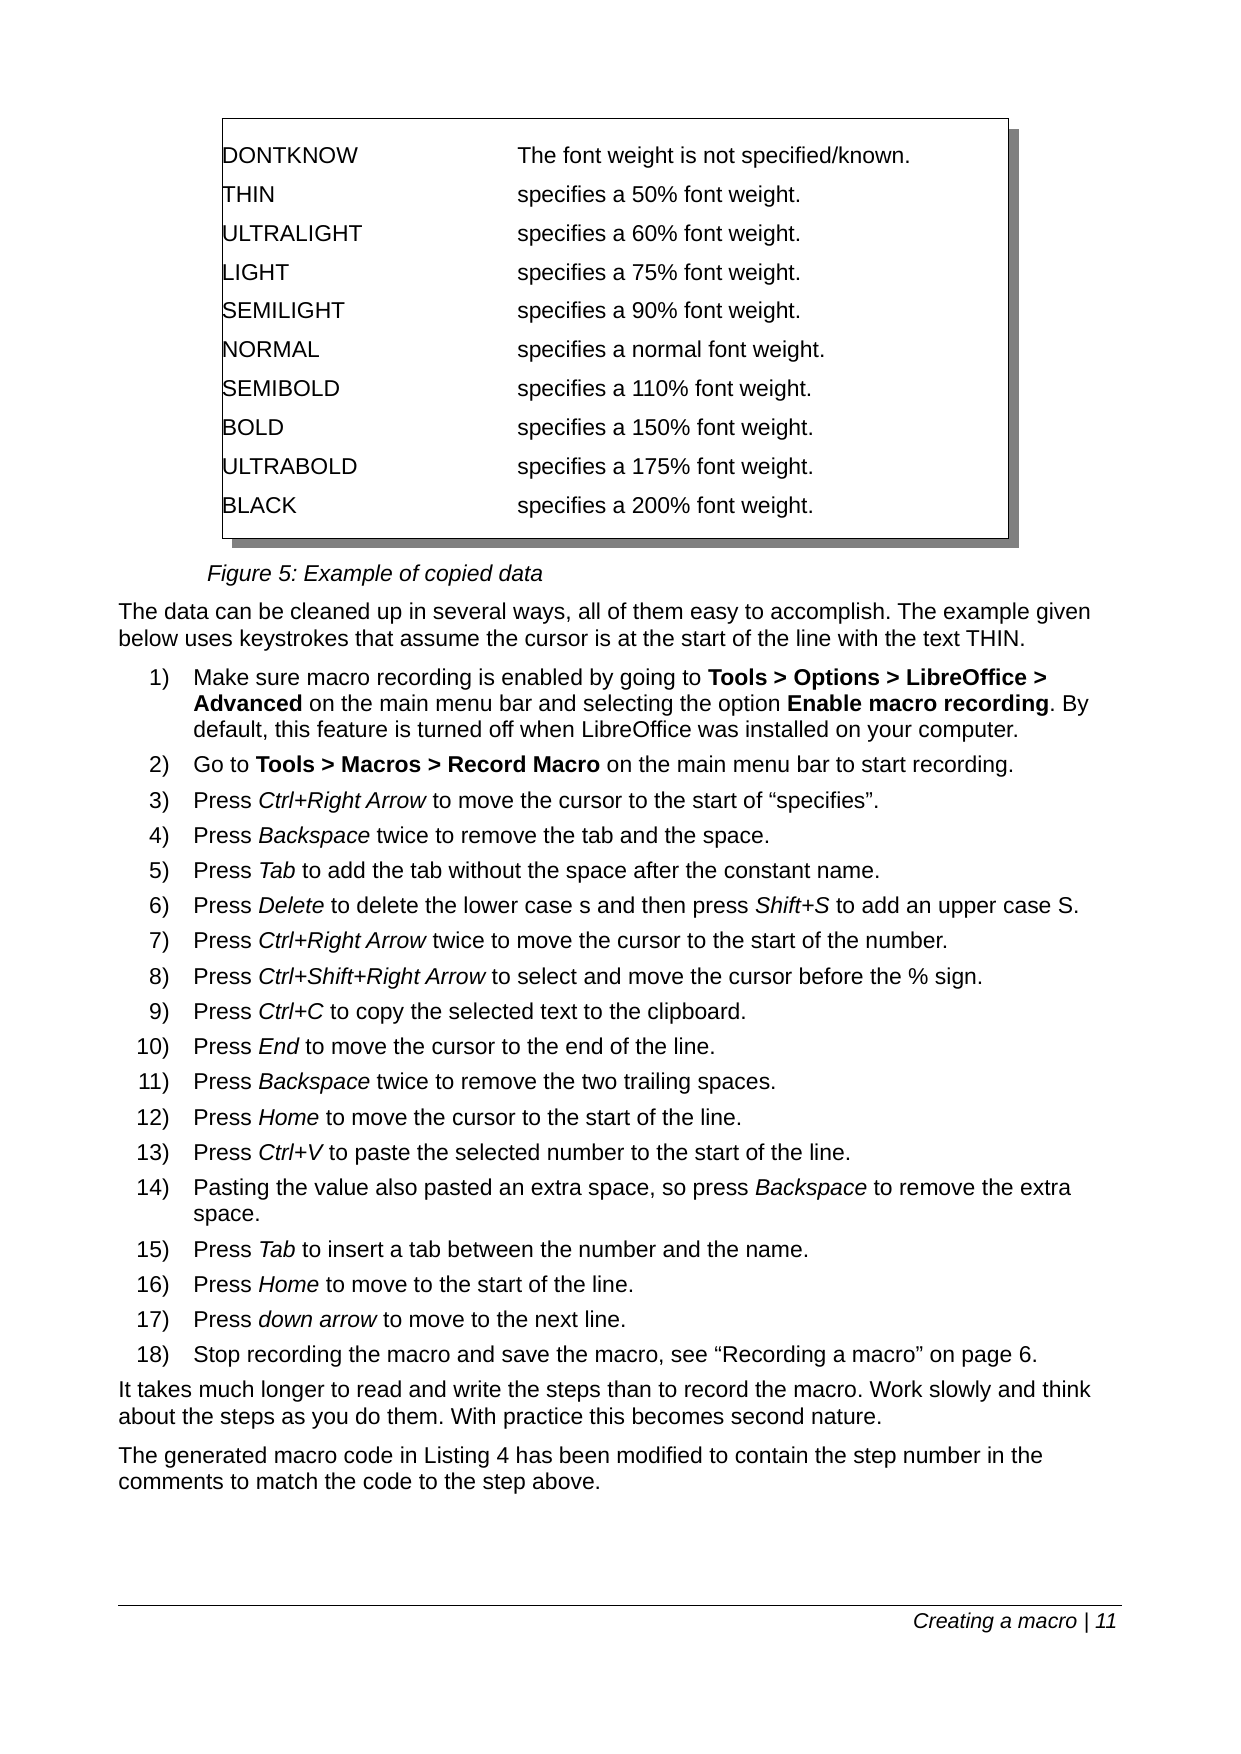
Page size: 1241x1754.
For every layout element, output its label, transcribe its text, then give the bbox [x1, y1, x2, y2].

text The data can be cleaned up in several ways, all of them easy to accomplish. The example given below uses keystrokes that assume the cursor is at the start of the line with the text THIN. [118, 598, 1122, 651]
list Press Home to move the cursor to the start of the line. [169, 1103, 1122, 1130]
list Press Ctrl+Right Arrow to move the cursor to the start of “specifies”. [169, 787, 1122, 813]
text ULTRABOLD specifies a 175% font weight. [223, 453, 1008, 479]
list Go to Tools > Macros > Record Macro on the main menu bar to start recording. [169, 751, 1122, 778]
list Press Tab to insert a tab between the number and the name. [169, 1236, 1122, 1262]
text THIN specifies a 50% font weight. [223, 181, 1008, 207]
list Press Ctrl+C to copy the selected text to the clipboard. [169, 998, 1122, 1024]
text NORMAL specifies a normal font weight. [223, 336, 1008, 362]
text Figure 5: Example of copied data [207, 560, 1033, 586]
list Press Tab to add the tab without the space after the constant name. [169, 857, 1122, 883]
list Press Delete to delete the lower case s and then press Shift+S to add an upper case S. [169, 892, 1122, 919]
list Make sure macro recording is enabled by going to Tools > Options > LibreOffice > Advanced on the main menu bar and selecting the option Enable macro recording. By default, this feature is turned off when LibreOffice was installed on your computer. [169, 663, 1122, 743]
list Press End to move the cursor to the end of the line. [169, 1033, 1122, 1059]
list Press Ctrl+Right Arrow twice to move the cursor to the start of the number. [169, 927, 1122, 954]
text BOLD specifies a 150% font weight. [223, 414, 1008, 440]
list Press Ctrl+Shift+Right Arrow to select and move the cursor before the % sign. [169, 963, 1122, 989]
text SEMILIGHT specifies a 90% font weight. [223, 297, 1008, 324]
text The generated macro code in Listing 4 has been modified to contain the step number in the comments to match the code to the step above. [118, 1442, 1122, 1494]
text DONTKNOW The font weight is not specified/known. [223, 142, 1008, 168]
list Pasting the value also pasted an extra space, so press Backspace to remove the extra space. [169, 1174, 1122, 1227]
list Stop recording the macro and save the macro, see “Recording a macro” on page 6. [169, 1341, 1122, 1367]
list Press Backspace twice to remove the tab and the space. [169, 822, 1122, 848]
list Press Ctrl+V to paste the selected number to the start of the line. [169, 1139, 1122, 1165]
list Press down arrow to move to the next line. [169, 1306, 1122, 1332]
text SEMIBOLD specifies a 110% font weight. [223, 375, 1008, 401]
text ULTRALIGHT specifies a 60% font weight. [223, 219, 1008, 246]
list Press Home to move to the start of the line. [169, 1271, 1122, 1297]
text BLACK specifies a 200% font weight. [223, 492, 1008, 518]
text LIGHT specifies a 75% font weight. [223, 258, 1008, 285]
text It takes much longer to read and write the steps than to record the macro. Work slowly and think about the steps as you do them. With practice this becomes second nature. [118, 1376, 1122, 1429]
list Press Backspace twice to remove the two trailing spaces. [169, 1068, 1122, 1095]
